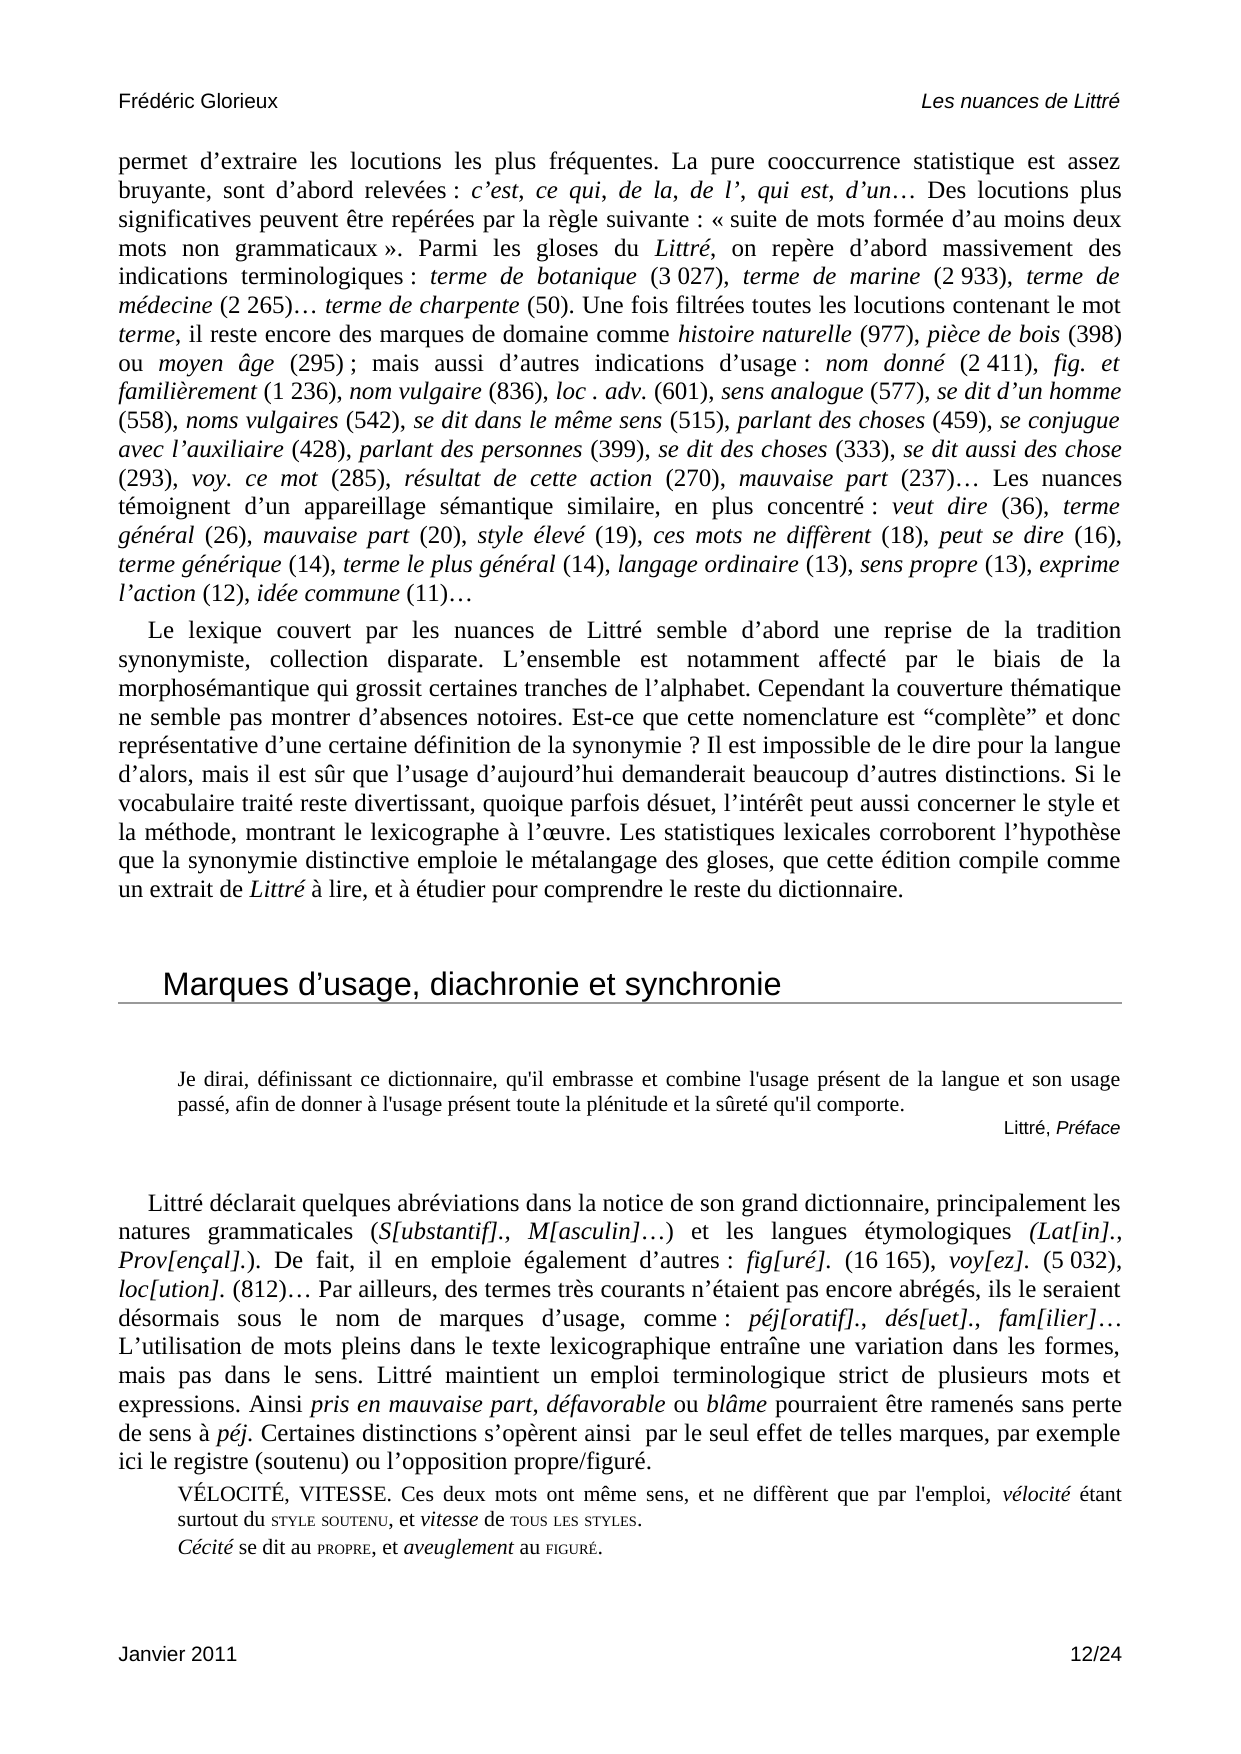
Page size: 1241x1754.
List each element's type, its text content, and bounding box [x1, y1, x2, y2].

text Je dirai, définissant ce dictionnaire, qu'il embrasse et combine l'usage présent de la langue et son usage passé, afin de donner à l'usage présent toute la plénitude et la sûreté qu'il comporte. [177, 1066, 1122, 1117]
subtitle Marques d’usage, diachronie et synchronie [118, 965, 1122, 1002]
text Littré déclarait quelques abréviations dans la notice de son grand dictionnaire, principalement les natures grammaticales (S[ubstantif]., M[asculin]…) et les langues étymologiques (Lat[in]., Prov[ençal].). De fait, il en emploie également d’autres : fig[uré]. (16 165), voy[ez]. (5 032), loc[ution]. (812)… Par ailleurs, des termes très courants n’étaient pas encore abrégés, ils le seraient désormais sous le nom de marques d’usage, comme : péj[oratif]., dés[uet]., fam[ilier]… L’utilisation de mots pleins dans le texte lexicographique entraîne une variation dans les formes, mais pas dans le sens. Littré maintient un emploi terminologique strict de plusieurs mots et expressions. Ainsi pris en mauvaise part, défavorable ou blâme pourraient être ramenés sans perte de sens à péj. Certaines distinctions s’opèrent ainsi par le seul effet de telles marques, par exemple ici le registre (soutenu) ou l’opposition propre/figuré. [118, 1188, 1122, 1475]
text Le lexique couvert par les nuances de Littré semble d’abord une reprise de la tradition synonymiste, collection disparate. L’ensemble est notamment affecté par le biais de la morphosémantique qui grossit certaines tranches de l’alphabet. Cependant la couverture thématique ne semble pas montrer d’absences notoires. Est-ce que cette nomenclature est “complète” et donc représentative d’une certaine définition de la synonymie ? Il est impossible de le dire pour la langue d’alors, mais il est sûr que l’usage d’aujourd’hui demanderait beaucoup d’autres distinctions. Si le vocabulaire traité reste divertissant, quoique parfois désuet, l’intérêt peut aussi concerner le style et la méthode, montrant le lexicographe à l’œuvre. Les statistiques lexicales corroborent l’hypothèse que la synonymie distinctive emploie le métalangage des gloses, que cette édition compile comme un extrait de Littré à lire, et à étudier pour comprendre le reste du dictionnaire. [118, 615, 1122, 903]
text permet d’extraire les locutions les plus fréquentes. La pure cooccurrence statistique est assez bruyante, sont d’abord relevées : c’est, ce qui, de la, de l’, qui est, d’un… Des locutions plus significatives peuvent être repérées par la règle suivante : « suite de mots formée d’au moins deux mots non grammaticaux ». Parmi les gloses du Littré, on repère d’abord massivement des indications terminologiques : terme de botanique (3 027), terme de marine (2 933), terme de médecine (2 265)… terme de charpente (50). Une fois filtrées toutes les locutions contenant le mot terme, il reste encore des marques de domaine comme histoire naturelle (977), pièce de bois (398) ou moyen âge (295) ; mais aussi d’autres indications d’usage : nom donné (2 411), fig. et familièrement (1 236), nom vulgaire (836), loc . adv. (601), sens analogue (577), se dit d’un homme (558), noms vulgaires (542), se dit dans le même sens (515), parlant des choses (459), se conjugue avec l’auxiliaire (428), parlant des personnes (399), se dit des choses (333), se dit aussi des chose (293), voy. ce mot (285), résultat de cette action (270), mauvaise part (237)… Les nuances témoignent d’un appareillage sémantique similaire, en plus concentré : veut dire (36), terme général (26), mauvaise part (20), style élevé (19), ces mots ne diffèrent (18), peut se dire (16), terme générique (14), terme le plus général (14), langage ordinaire (13), sens propre (13), exprime l’action (12), idée commune (11)… [118, 146, 1122, 606]
text VÉLOCITÉ, VITESSE. Ces deux mots ont même sens, et ne diffèrent que par l'emploi, vélocité étant surtout du style soutenu, et vitesse de tous les styles. [177, 1481, 1122, 1531]
text Cécité se dit au propre, et aveuglement au figuré. [177, 1534, 1122, 1559]
text Littré, Préface [236, 1117, 1122, 1138]
